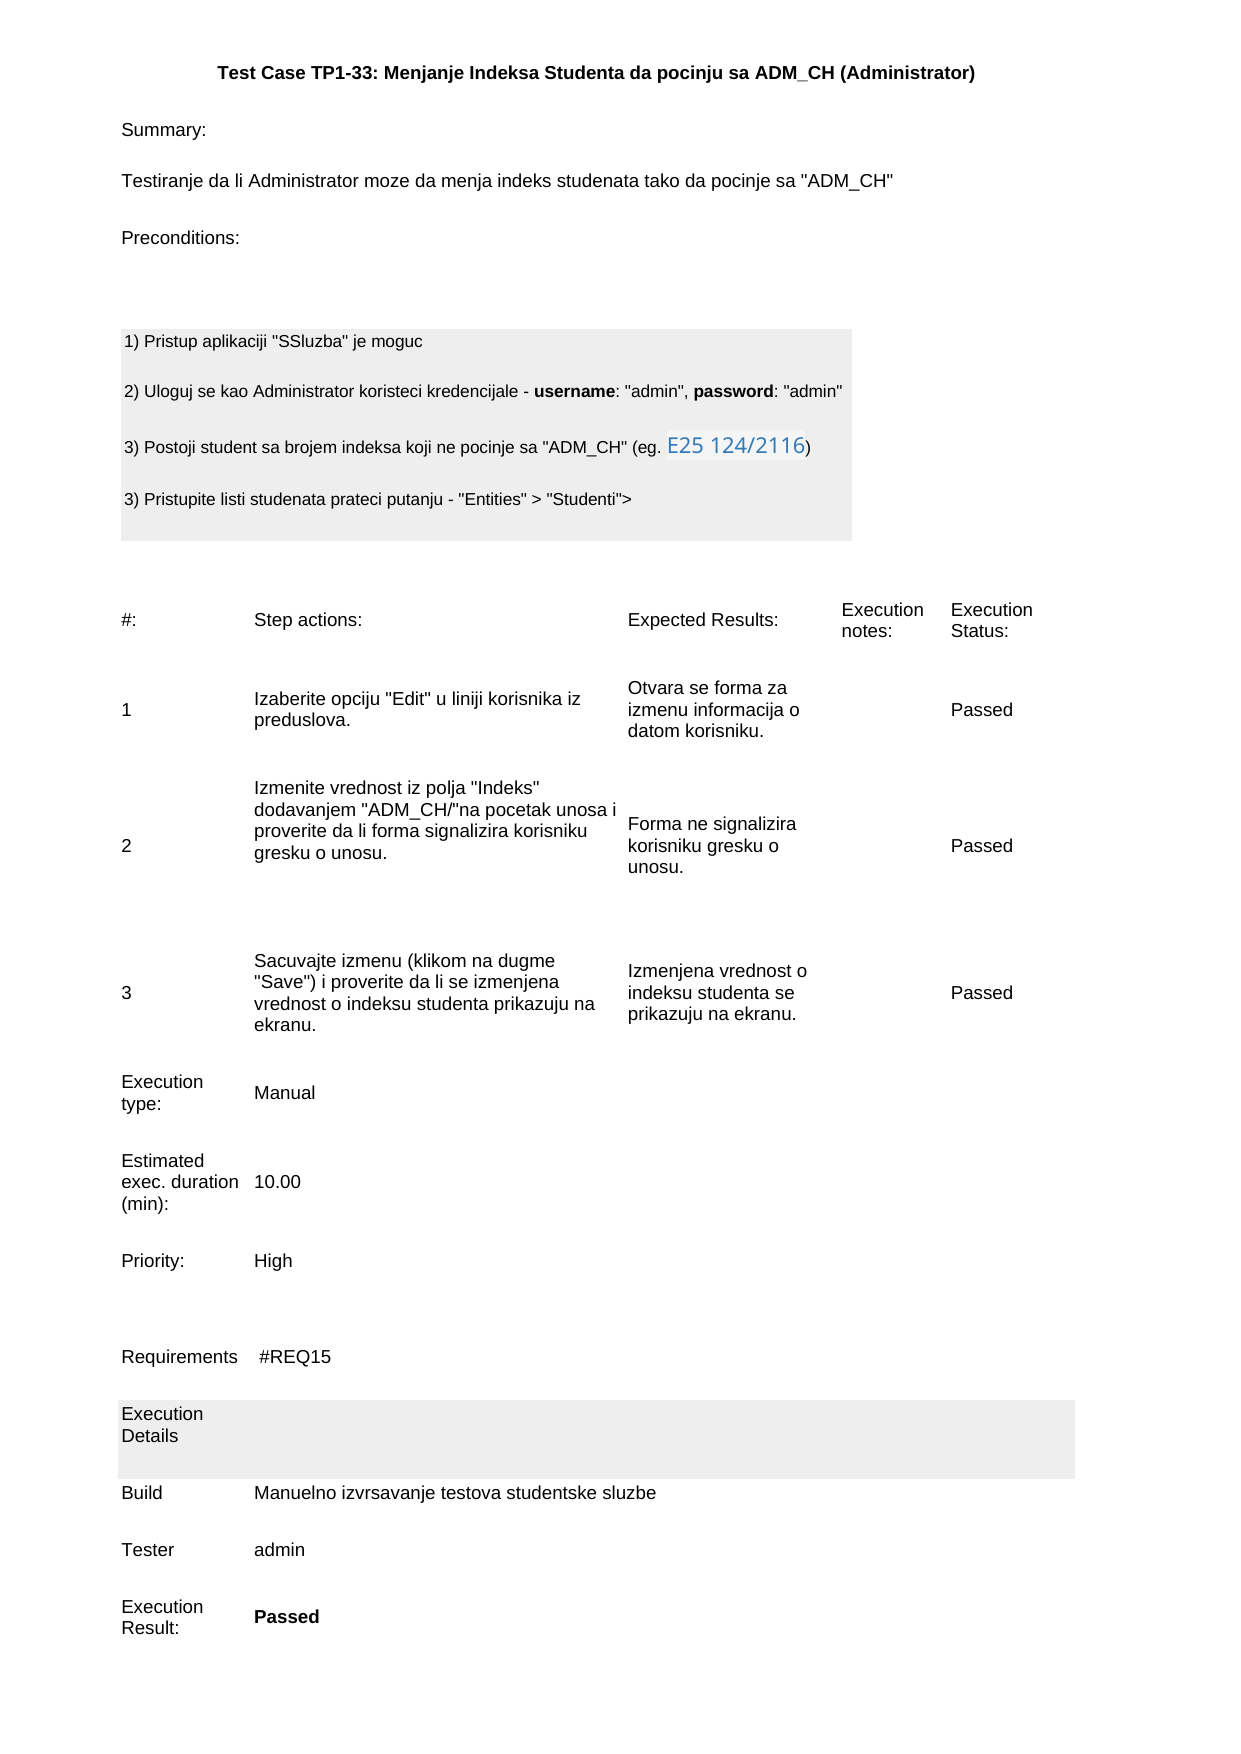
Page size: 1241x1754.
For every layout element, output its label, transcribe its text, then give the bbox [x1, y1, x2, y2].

table_cell [839, 774, 948, 946]
table_cell admin [251, 1536, 1075, 1592]
table_cell High [251, 1246, 1075, 1303]
table_cell Tester [118, 1536, 251, 1592]
table_cell Passed [948, 774, 1058, 946]
table_cell [839, 946, 948, 1068]
table_cell Estimated exec. duration (min): [118, 1146, 251, 1246]
table_cell [1059, 674, 1075, 774]
table_cell 3 [118, 946, 251, 1068]
table_cell Izaberite opciju "Edit" u liniji korisnika iz preduslova. [251, 674, 625, 774]
table_header 1) Pristup aplikaciji "SSluzba" je moguc 2) Uloguj se kao Administrator koristeci kredencijale - username: "admin", password: "admin" 3) Postoji student sa brojem indeksa koji ne pocinje sa "ADM_CH" (eg. E25 124/2116) 3) Pristupite listi studenata prateci putanju - "Entities" > "Studenti"> [121, 329, 852, 541]
table_cell [1059, 774, 1075, 946]
table_cell 10.00 [251, 1146, 1075, 1246]
table_cell [251, 1400, 1075, 1479]
table_cell Expected Results: [625, 595, 838, 674]
table_cell Execution Details [118, 1400, 251, 1479]
table_cell Manuelno izvrsavanje testova studentske sluzbe [251, 1479, 1075, 1536]
table_header Test Case TP1-33: Menjanje Indeksa Studenta da pocinju sa ADM_CH (Administrator) [118, 59, 1075, 116]
table_cell Summary: Testiranje da li Administrator moze da menja indeks studenata tako da pocinje sa "ADM_CH" [118, 116, 1075, 224]
table_cell Execution Status: [948, 595, 1058, 674]
table_cell [1059, 946, 1075, 1068]
table_cell [118, 1303, 1075, 1343]
table_cell Priority: [118, 1246, 251, 1303]
table_cell Passed [948, 674, 1058, 774]
table_cell Forma ne signalizira korisniku gresku o unosu. [625, 774, 838, 946]
table_cell Sacuvajte izmenu (klikom na dugme "Save") i proverite da li se izmenjena vrednost o indeksu studenta prikazuju na ekranu. [251, 946, 625, 1068]
table_cell 2 [118, 774, 251, 946]
table_cell [1059, 595, 1075, 674]
table_cell Execution Result: [118, 1593, 251, 1671]
table_cell #REQ15 [251, 1344, 1075, 1400]
table_cell [839, 674, 948, 774]
table_cell Build [118, 1479, 251, 1536]
table_cell Execution type: [118, 1068, 251, 1146]
table_cell Requirements [118, 1344, 251, 1400]
table_cell Step actions: [251, 595, 625, 674]
table_cell Izmenjena vrednost o indeksu studenta se prikazuju na ekranu. [625, 946, 838, 1068]
table_cell Manual [251, 1068, 1075, 1146]
table_cell #: [118, 595, 251, 674]
table_cell Preconditions: [118, 224, 1075, 595]
table_cell Passed [251, 1593, 1075, 1671]
table_cell Passed [948, 946, 1058, 1068]
table_cell Otvara se forma za izmenu informacija o datom korisniku. [625, 674, 838, 774]
table_cell Execution notes: [839, 595, 948, 674]
table_cell 1 [118, 674, 251, 774]
table_cell Izmenite vrednost iz polja "Indeks" dodavanjem "ADM_CH/"na pocetak unosa i proverite da li forma signalizira korisniku gresku o unosu. [251, 774, 625, 946]
